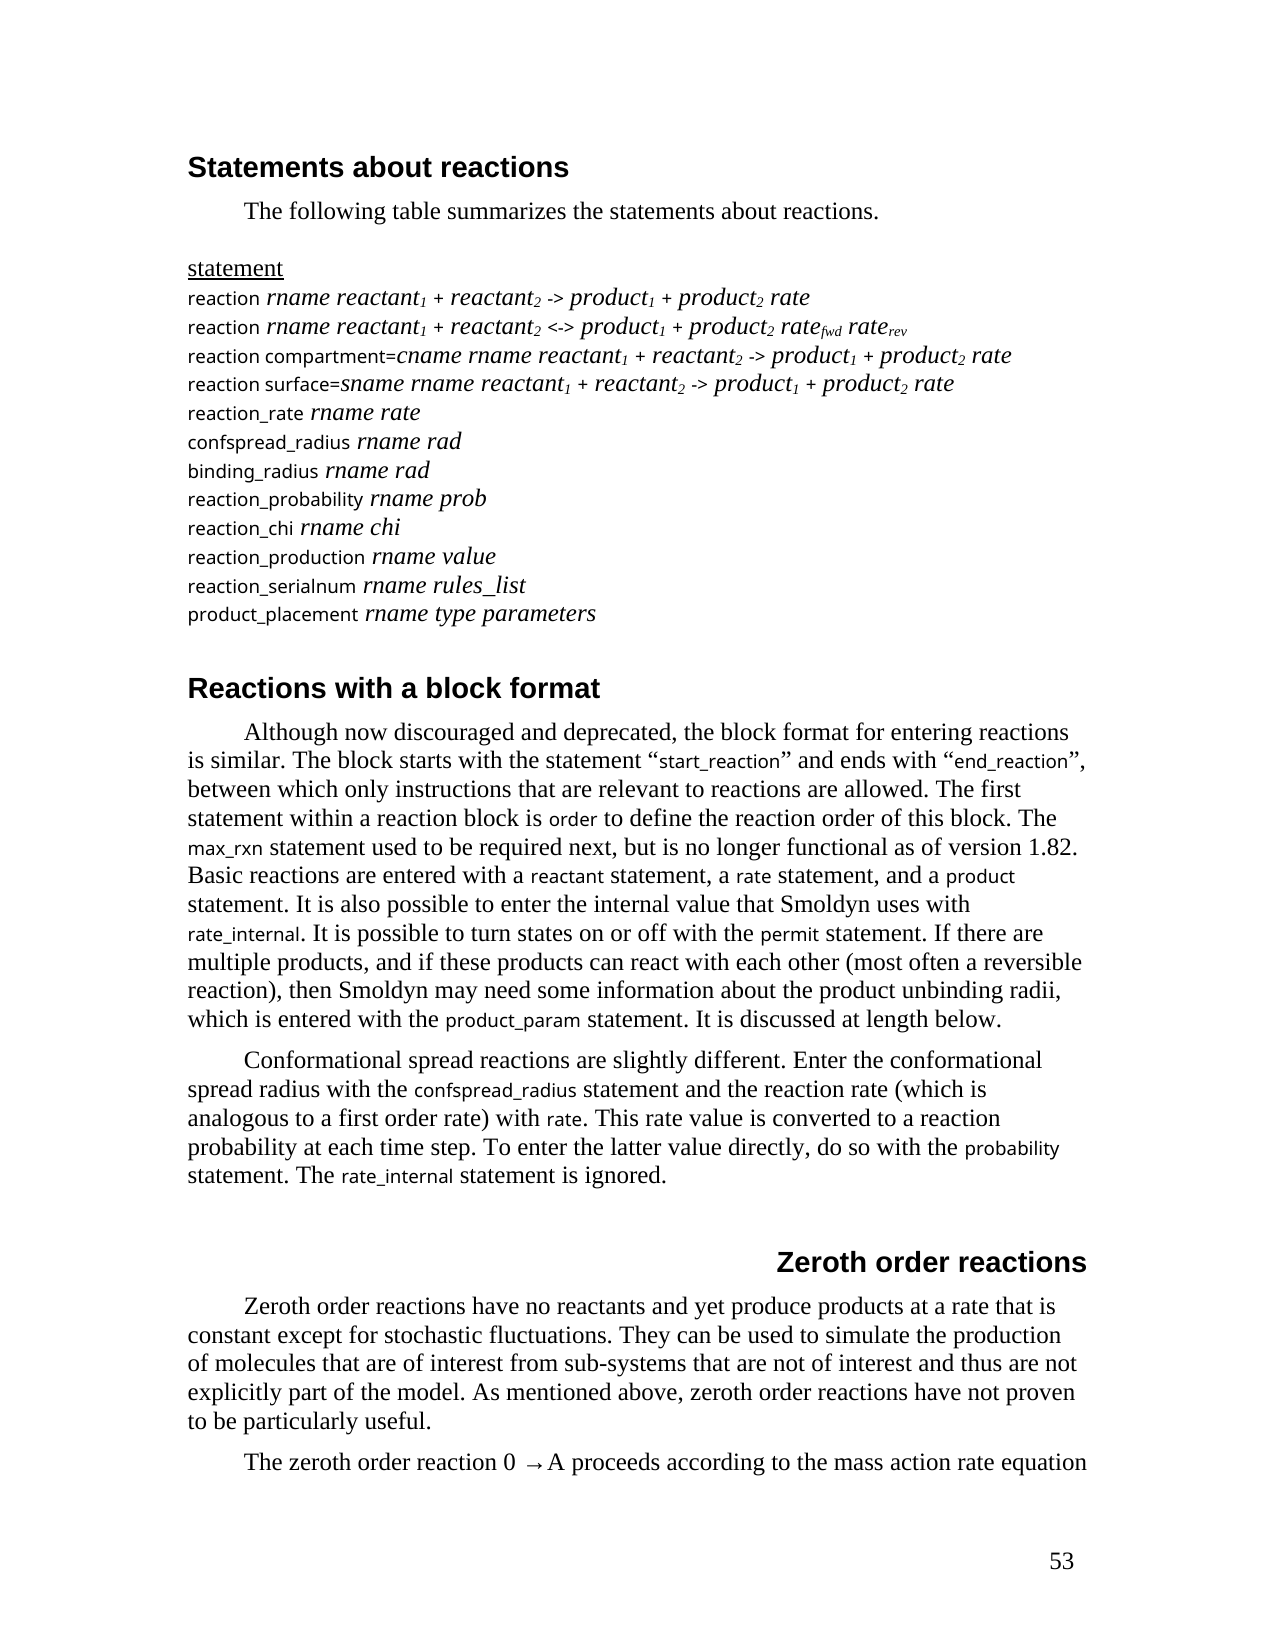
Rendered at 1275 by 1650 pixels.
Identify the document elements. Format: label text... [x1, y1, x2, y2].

text product_placement rname type parameters [187, 598, 1087, 627]
text reaction rname reactant1 + reactant2 -> product1 + product2 rate [187, 282, 1087, 311]
text binding_radius rname rad [187, 455, 1087, 483]
text reaction rname reactant1 + reactant2 <-> product1 + product2 ratefwd raterev [187, 311, 1087, 340]
text The zeroth order reaction 0 →A proceeds according to the mass action rate equation [187, 1447, 1087, 1476]
text reaction_serialnum rname rules_list [187, 570, 1087, 598]
text Conformational spread reactions are slightly different. Enter the conformational spread radius with the confspread_radius statement and the reaction rate (which is analogous to a first order rate) with rate. This rate value is converted to a reaction probability at each time step. To enter the latter value directly, do so with the probability statement. The rate_internal statement is ignored. [187, 1045, 1087, 1189]
text Although now discouraged and deprecated, the block format for entering reactions is similar. The block starts with the statement “start_reaction” and ends with “end_reaction”, between which only instructions that are relevant to reactions are allowed. The first statement within a reaction block is order to define the reaction order of this block. The max_rxn statement used to be required next, but is no longer functional as of version 1.82. Basic reactions are entered with a reactant statement, a rate statement, and a product statement. It is also possible to enter the internal value that Smoldyn uses with rate_internal. It is possible to turn states on or off with the permit statement. If there are multiple products, and if these products can react with each other (most often a reversible reaction), then Smoldyn may need some information about the product unbinding radii, which is entered with the product_param statement. It is discussed at length below. [187, 717, 1087, 1033]
text reaction compartment=cname rname reactant1 + reactant2 -> product1 + product2 rate [187, 340, 1087, 368]
text statement [187, 253, 1087, 282]
text reaction_production rname value [187, 541, 1087, 570]
subtitle Statements about reactions [187, 150, 1087, 183]
text Zeroth order reactions have no reactants and yet produce products at a rate that is constant except for stochastic fluctuations. They can be used to simulate the production of molecules that are of interest from sub-systems that are not of interest and thus are not explicitly part of the model. As mentioned above, zeroth order reactions have not proven to be particularly useful. [187, 1291, 1087, 1435]
text confspread_radius rname rad [187, 426, 1087, 455]
subtitle Zeroth order reactions [187, 1245, 1087, 1278]
text reaction_chi rname chi [187, 512, 1087, 541]
text reaction_probability rname prob [187, 483, 1087, 512]
subtitle Reactions with a block format [187, 671, 1087, 704]
text The following table summarizes the statements about reactions. [187, 196, 1087, 225]
text reaction surface=sname rname reactant1 + reactant2 -> product1 + product2 rate [187, 368, 1087, 397]
text reaction_rate rname rate [187, 397, 1087, 426]
